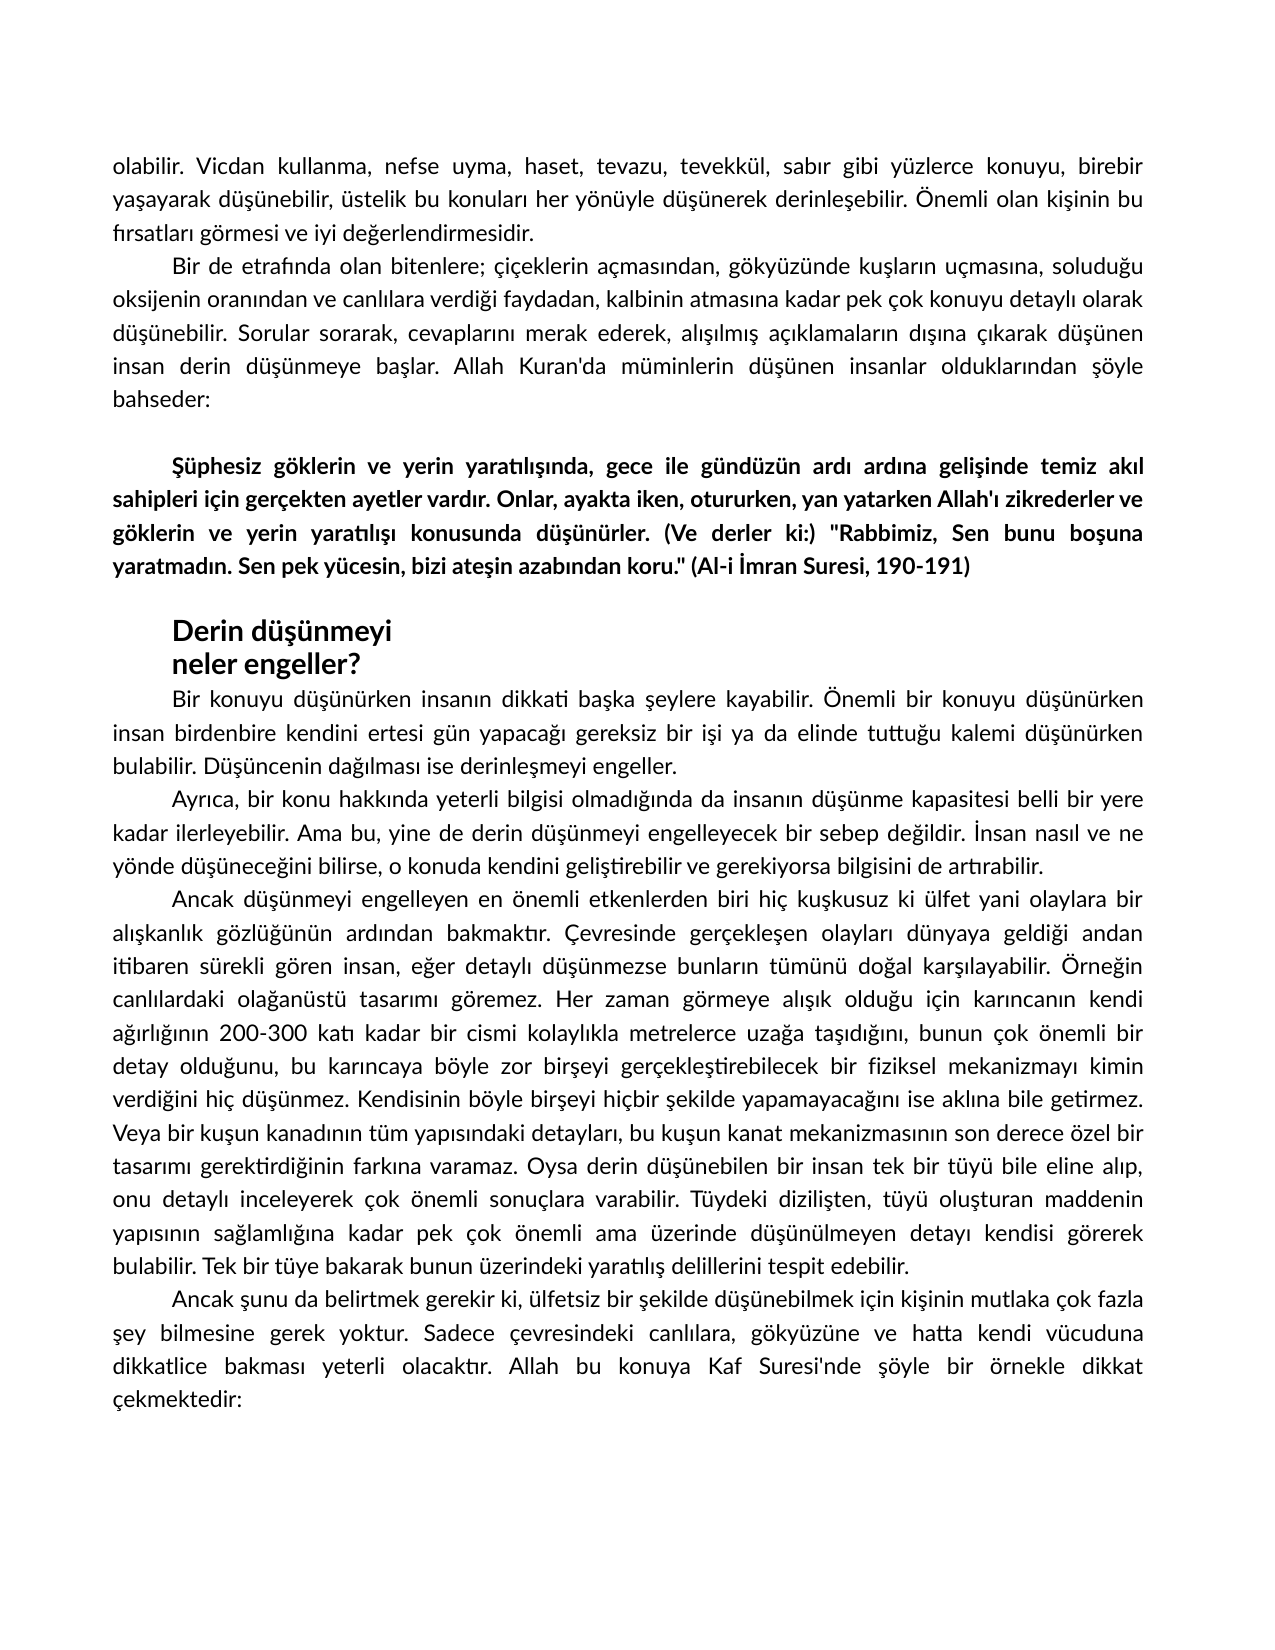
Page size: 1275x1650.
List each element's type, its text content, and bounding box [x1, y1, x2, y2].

text Derin düşünmeyi [112, 614, 1145, 648]
text Ancak düşünmeyi engelleyen en önemli etkenlerden biri hiç kuşkusuz ki ülfet yani olaylara bir alışkanlık gözlüğünün ardından bakmaktır. Çevresinde gerçekleşen olayları dünyaya geldiği andan itibaren sürekli gören insan, eğer detaylı düşünmezse bunların tümünü doğal karşılayabilir. Örneğin canlılardaki olağanüstü tasarımı göremez. Her zaman görmeye alışık olduğu için karıncanın kendi ağırlığının 200-300 katı kadar bir cismi kolaylıkla metrelerce uzağa taşıdığını, bunun çok önemli bir detay olduğunu, bu karıncaya böyle zor birşeyi gerçekleştirebilecek bir fiziksel mekanizmayı kimin verdiğini hiç düşünmez. Kendisinin böyle birşeyi hiçbir şekilde yapamayacağını ise aklına bile getirmez. Veya bir kuşun kanadının tüm yapısındaki detayları, bu kuşun kanat mekanizmasının son derece özel bir tasarımı gerektirdiğinin farkına varamaz. Oysa derin düşünebilen bir insan tek bir tüyü bile eline alıp, onu detaylı inceleyerek çok önemli sonuçlara varabilir. Tüydeki dizilişten, tüyü oluşturan maddenin yapısının sağlamlığına kadar pek çok önemli ama üzerinde düşünülmeyen detayı kendisi görerek bulabilir. Tek bir tüye bakarak bunun üzerindeki yaratılış delillerini tespit edebilir. [112, 881, 1145, 1281]
text Ayrıca, bir konu hakkında yeterli bilgisi olmadığında da insanın düşünme kapasitesi belli bir yere kadar ilerleyebilir. Ama bu, yine de derin düşünmeyi engelleyecek bir sebep değildir. İnsan nasıl ve ne yönde düşüneceğini bilirse, o konuda kendini geliştirebilir ve gerekiyorsa bilgisini de artırabilir. [112, 781, 1145, 881]
text Bir de etrafında olan bitenlere; çiçeklerin açmasından, gökyüzünde kuşların uçmasına, soluduğu oksijenin oranından ve canlılara verdiği faydadan, kalbinin atmasına kadar pek çok konuyu detaylı olarak düşünebilir. Sorular sorarak, cevaplarını merak ederek, alışılmış açıklamaların dışına çıkarak düşünen insan derin düşünmeye başlar. Allah Kuran'da müminlerin düşünen insanlar olduklarından şöyle bahseder: [112, 248, 1145, 414]
text Bir konuyu düşünürken insanın dikkati başka şeylere kayabilir. Önemli bir konuyu düşünürken insan birdenbire kendini ertesi gün yapacağı gereksiz bir işi ya da elinde tuttuğu kalemi düşünürken bulabilir. Düşüncenin dağılması ise derinleşmeyi engeller. [112, 681, 1145, 781]
text Ancak şunu da belirtmek gerekir ki, ülfetsiz bir şekilde düşünebilmek için kişinin mutlaka çok fazla şey bilmesine gerek yoktur. Sadece çevresindeki canlılara, gökyüzüne ve hatta kendi vücuduna dikkatlice bakması yeterli olacaktır. Allah bu konuya Kaf Suresi'nde şöyle bir örnekle dikkat çekmektedir: [112, 1281, 1145, 1414]
text Şüphesiz göklerin ve yerin yaratılışında, gece ile gündüzün ardı ardına gelişinde temiz akıl sahipleri için gerçekten ayetler vardır. Onlar, ayakta iken, otururken, yan yatarken Allah'ı zikrederler ve göklerin ve yerin yaratılışı konusunda düşünürler. (Ve derler ki:) "Rabbimiz, Sen bunu boşuna yaratmadın. Sen pek yücesin, bizi ateşin azabından koru." (Al-i İmran Suresi, 190-191) [112, 448, 1145, 581]
text olabilir. Vicdan kullanma, nefse uyma, haset, tevazu, tevekkül, sabır gibi yüzlerce konuyu, birebir yaşayarak düşünebilir, üstelik bu konuları her yönüyle düşünerek derinleşebilir. Önemli olan kişinin bu fırsatları görmesi ve iyi değerlendirmesidir. [112, 148, 1145, 248]
text neler engeller? [112, 648, 1145, 681]
